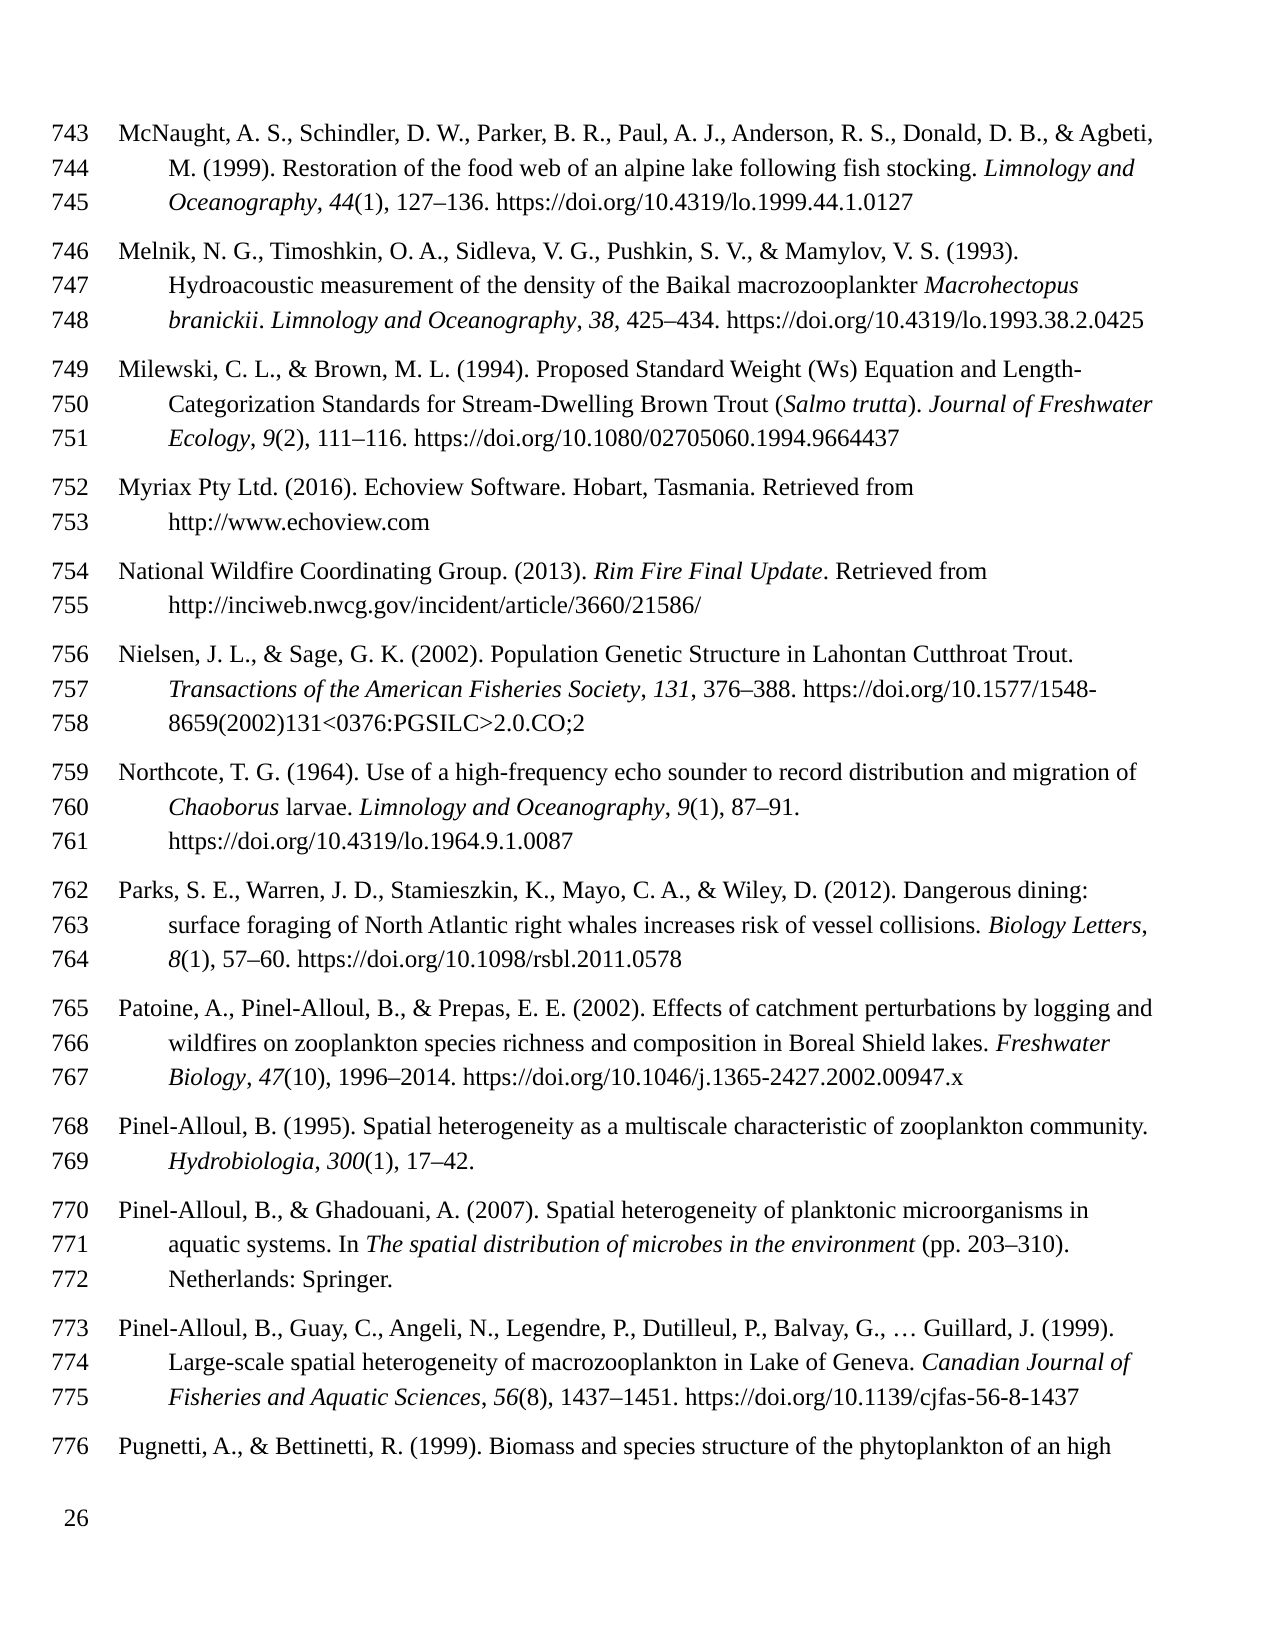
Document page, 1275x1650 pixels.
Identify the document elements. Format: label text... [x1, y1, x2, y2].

text Pinel-Alloul, B., & Ghadouani, A. (2007). Spatial heterogeneity of planktonic microorganisms in aquatic systems. In The spatial distribution of microbes in the environment (pp. 203–310). Netherlands: Springer. [118, 1195, 1157, 1293]
text Pugnetti, A., & Bettinetti, R. (1999). Biomass and species structure of the phytoplankton of an high [118, 1431, 1157, 1460]
text National Wildfire Coordinating Group. (2013). Rim Fire Final Update. Retrieved from http://inciweb.nwcg.gov/incident/article/3660/21586/ [118, 556, 1157, 619]
text McNaught, A. S., Schindler, D. W., Parker, B. R., Paul, A. J., Anderson, R. S., Donald, D. B., & Agbeti, M. (1999). Restoration of the food web of an alpine lake following fish stocking. Limnology and Oceanography, 44(1), 127–136. https://doi.org/10.4319/lo.1999.44.1.0127 [118, 118, 1157, 216]
text Milewski, C. L., & Brown, M. L. (1994). Proposed Standard Weight (Ws) Equation and Length-Categorization Standards for Stream-Dwelling Brown Trout (Salmo trutta). Journal of Freshwater Ecology, 9(2), 111–116. https://doi.org/10.1080/02705060.1994.9664437 [118, 354, 1157, 452]
text Northcote, T. G. (1964). Use of a high-frequency echo sounder to record distribution and migration of Chaoborus larvae. Limnology and Oceanography, 9(1), 87–91. https://doi.org/10.4319/lo.1964.9.1.0087 [118, 757, 1157, 855]
text Myriax Pty Ltd. (2016). Echoview Software. Hobart, Tasmania. Retrieved from http://www.echoview.com [118, 472, 1157, 535]
text Pinel-Alloul, B. (1995). Spatial heterogeneity as a multiscale characteristic of zooplankton community. Hydrobiologia, 300(1), 17–42. [118, 1111, 1157, 1174]
text Parks, S. E., Warren, J. D., Stamieszkin, K., Mayo, C. A., & Wiley, D. (2012). Dangerous dining: surface foraging of North Atlantic right whales increases risk of vessel collisions. Biology Letters, 8(1), 57–60. https://doi.org/10.1098/rsbl.2011.0578 [118, 875, 1157, 973]
text Melnik, N. G., Timoshkin, O. A., Sidleva, V. G., Pushkin, S. V., & Mamylov, V. S. (1993). Hydroacoustic measurement of the density of the Baikal macrozooplankter Macrohectopus branickii. Limnology and Oceanography, 38, 425–434. https://doi.org/10.4319/lo.1993.38.2.0425 [118, 236, 1157, 334]
text Nielsen, J. L., & Sage, G. K. (2002). Population Genetic Structure in Lahontan Cutthroat Trout. Transactions of the American Fisheries Society, 131, 376–388. https://doi.org/10.1577/1548-8659(2002)131<0376:PGSILC>2.0.CO;2 [118, 639, 1157, 737]
text Pinel-Alloul, B., Guay, C., Angeli, N., Legendre, P., Dutilleul, P., Balvay, G., … Guillard, J. (1999). Large-scale spatial heterogeneity of macrozooplankton in Lake of Geneva. Canadian Journal of Fisheries and Aquatic Sciences, 56(8), 1437–1451. https://doi.org/10.1139/cjfas-56-8-1437 [118, 1313, 1157, 1411]
text Patoine, A., Pinel-Alloul, B., & Prepas, E. E. (2002). Effects of catchment perturbations by logging and wildfires on zooplankton species richness and composition in Boreal Shield lakes. Freshwater Biology, 47(10), 1996–2014. https://doi.org/10.1046/j.1365-2427.2002.00947.x [118, 993, 1157, 1091]
